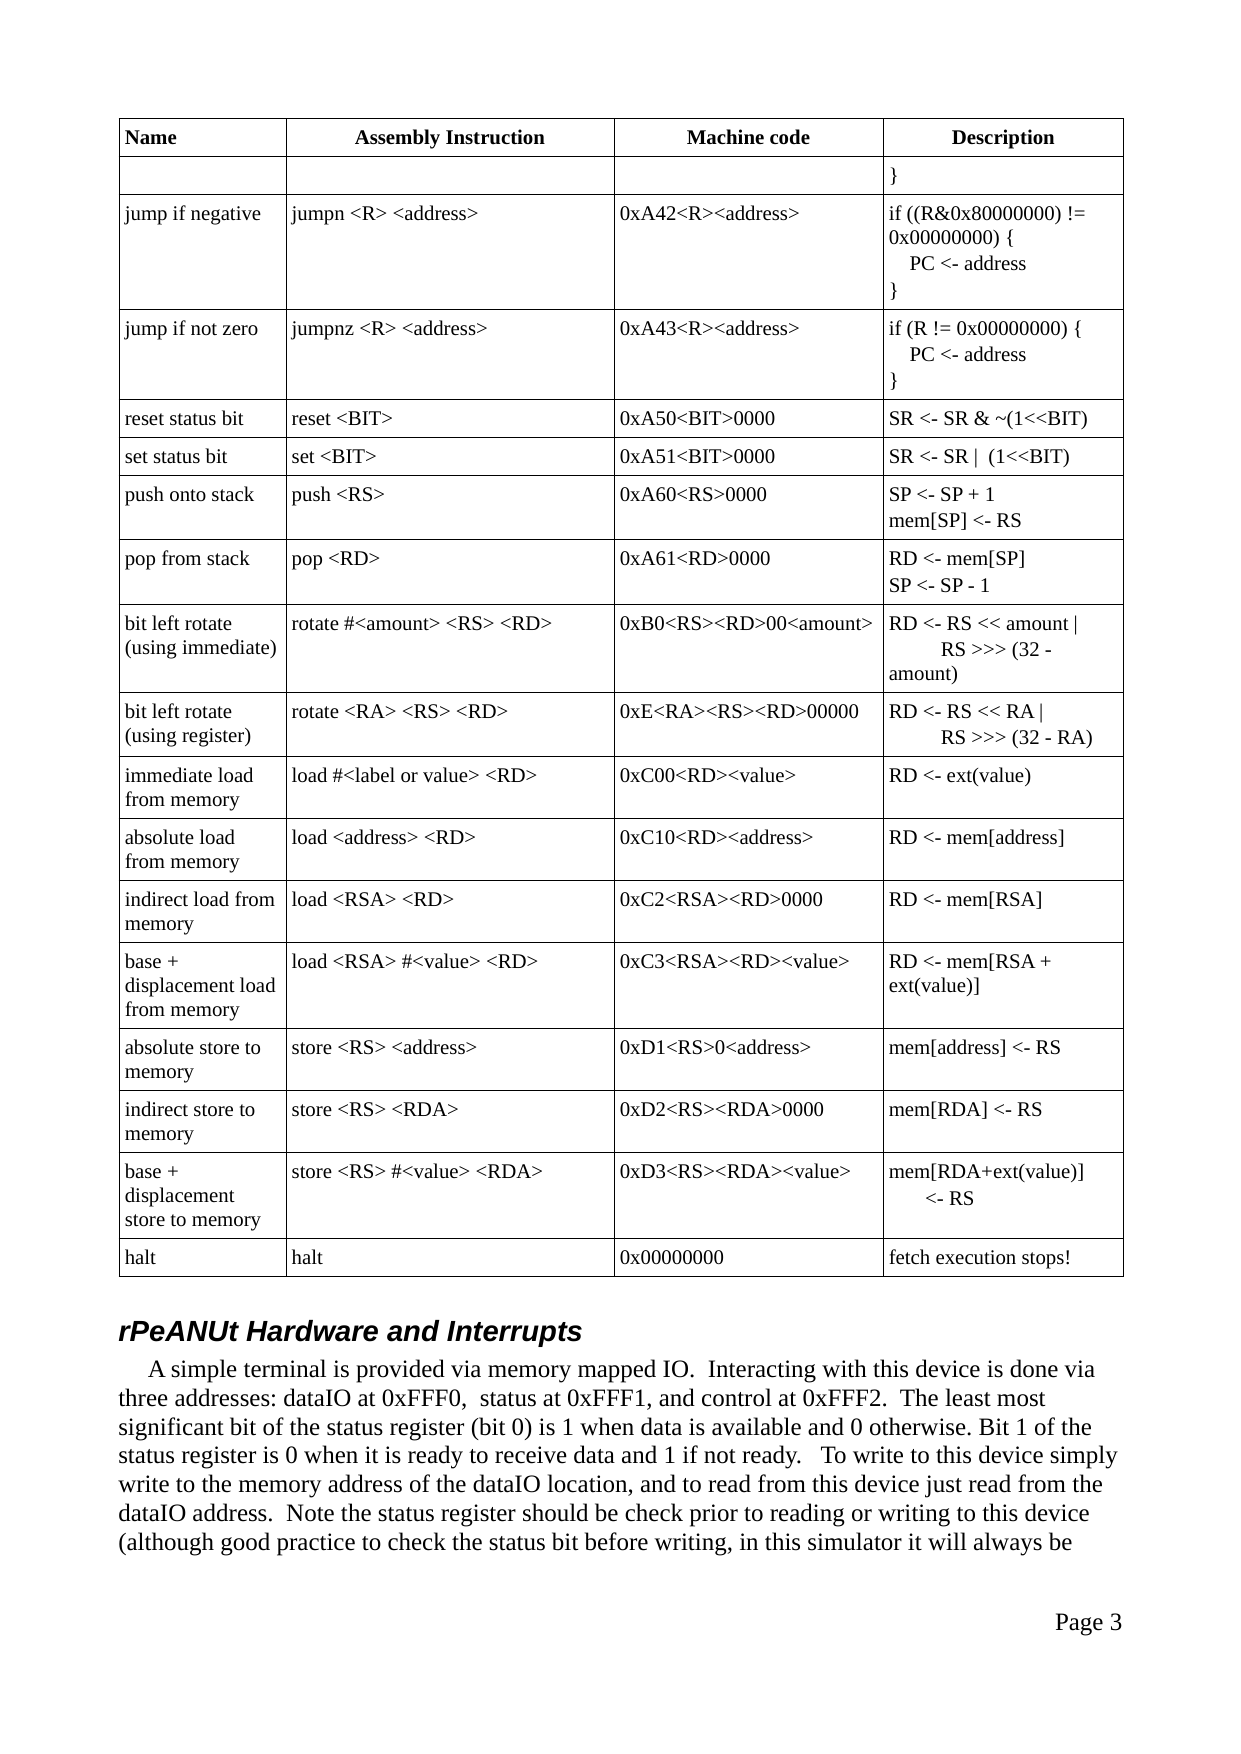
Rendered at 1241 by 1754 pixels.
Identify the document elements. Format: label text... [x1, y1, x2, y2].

table_cell 0xA42<R><address> [615, 195, 883, 309]
table_cell load <address> <RD> [287, 819, 614, 880]
table_cell load <RSA> <RD> [287, 881, 614, 942]
table_cell store <RS> #<value> <RDA> [287, 1153, 614, 1238]
table_cell base + displacement store to memory [120, 1153, 286, 1238]
table_cell RD <- RS << RA | RS >>> (32 - RA) [884, 693, 1123, 756]
table_cell [120, 157, 286, 194]
subtitle rPeANUt Hardware and Interrupts [118, 1314, 1122, 1348]
table_cell base + displacement load from memory [120, 943, 286, 1028]
table_cell set status bit [120, 438, 286, 475]
table_cell rotate <RA> <RS> <RD> [287, 693, 614, 756]
table_cell jump if not zero [120, 310, 286, 399]
table_cell reset status bit [120, 400, 286, 437]
table_cell halt [120, 1239, 286, 1276]
table_cell load #<label or value> <RD> [287, 757, 614, 818]
table_cell indirect store to memory [120, 1091, 286, 1152]
table_cell halt [287, 1239, 614, 1276]
table_cell pop from stack [120, 540, 286, 604]
table_cell mem[RDA+ext(value)] <- RS [884, 1153, 1123, 1238]
table_cell 0xA51<BIT>0000 [615, 438, 883, 475]
table_cell absolute store to memory [120, 1029, 286, 1090]
table_cell RD <- mem[RSA + ext(value)] [884, 943, 1123, 1028]
table_cell bit left rotate (using immediate) [120, 605, 286, 692]
table_header Machine code [615, 119, 883, 156]
table_cell 0xB0<RS><RD>00<amount> [615, 605, 883, 692]
table_cell fetch execution stops! [884, 1239, 1123, 1276]
table_cell store <RS> <address> [287, 1029, 614, 1090]
table_cell RD <- mem[SP] SP <- SP - 1 [884, 540, 1123, 604]
table_cell RD <- mem[RSA] [884, 881, 1123, 942]
table_cell RD <- ext(value) [884, 757, 1123, 818]
table_cell load <RSA> #<value> <RD> [287, 943, 614, 1028]
table_cell RD <- RS << amount | RS >>> (32 - amount) [884, 605, 1123, 692]
table_cell [615, 157, 883, 194]
table_cell 0xA61<RD>0000 [615, 540, 883, 604]
table_cell 0xE<RA><RS><RD>00000 [615, 693, 883, 756]
table_header Description [884, 119, 1123, 156]
table_cell 0x00000000 [615, 1239, 883, 1276]
table_cell store <RS> <RDA> [287, 1091, 614, 1152]
table_cell if (R != 0x00000000) { PC <- address } [884, 310, 1123, 399]
table_cell SP <- SP + 1 mem[SP] <- RS [884, 476, 1123, 539]
table_cell 0xC00<RD><value> [615, 757, 883, 818]
table_cell jumpnz <R> <address> [287, 310, 614, 399]
table_cell 0xD3<RS><RDA><value> [615, 1153, 883, 1238]
table_cell pop <RD> [287, 540, 614, 604]
table_cell [287, 157, 614, 194]
table_cell immediate load from memory [120, 757, 286, 818]
table_cell rotate #<amount> <RS> <RD> [287, 605, 614, 692]
table_cell absolute load from memory [120, 819, 286, 880]
table_cell reset <BIT> [287, 400, 614, 437]
table_cell push onto stack [120, 476, 286, 539]
table_cell mem[address] <- RS [884, 1029, 1123, 1090]
table_header Assembly Instruction [287, 119, 614, 156]
table_cell SR <- SR & ~(1<<BIT) [884, 400, 1123, 437]
table_cell jumpn <R> <address> [287, 195, 614, 309]
table_cell 0xD1<RS>0<address> [615, 1029, 883, 1090]
table_header Name [120, 119, 286, 156]
table_cell SR <- SR | (1<<BIT) [884, 438, 1123, 475]
table_cell } [884, 157, 1123, 194]
table_cell 0xA50<BIT>0000 [615, 400, 883, 437]
table_cell if ((R&0x80000000) != 0x00000000) { PC <- address } [884, 195, 1123, 309]
table_cell jump if negative [120, 195, 286, 309]
table_cell set <BIT> [287, 438, 614, 475]
table_cell 0xD2<RS><RDA>0000 [615, 1091, 883, 1152]
table_cell bit left rotate (using register) [120, 693, 286, 756]
table_cell 0xC2<RSA><RD>0000 [615, 881, 883, 942]
text A simple terminal is provided via memory mapped IO. Interacting with this device is done via three addresses: dataIO at 0xFFF0, status at 0xFFF1, and control at 0xFFF2. The least most significant bit of the status register (bit 0) is 1 when data is available and 0 otherwise. Bit 1 of the status register is 0 when it is ready to receive data and 1 if not ready. To write to this device simply write to the memory address of the dataIO location, and to read from this device just read from the dataIO address. Note the status register should be check prior to reading or writing to this device (although good practice to check the status bit before writing, in this simulator it will always be [118, 1354, 1122, 1556]
table_cell push <RS> [287, 476, 614, 539]
table_cell RD <- mem[address] [884, 819, 1123, 880]
table_cell 0xA43<R><address> [615, 310, 883, 399]
table_cell indirect load from memory [120, 881, 286, 942]
table_cell 0xA60<RS>0000 [615, 476, 883, 539]
table_cell 0xC3<RSA><RD><value> [615, 943, 883, 1028]
table_cell 0xC10<RD><address> [615, 819, 883, 880]
table_cell mem[RDA] <- RS [884, 1091, 1123, 1152]
